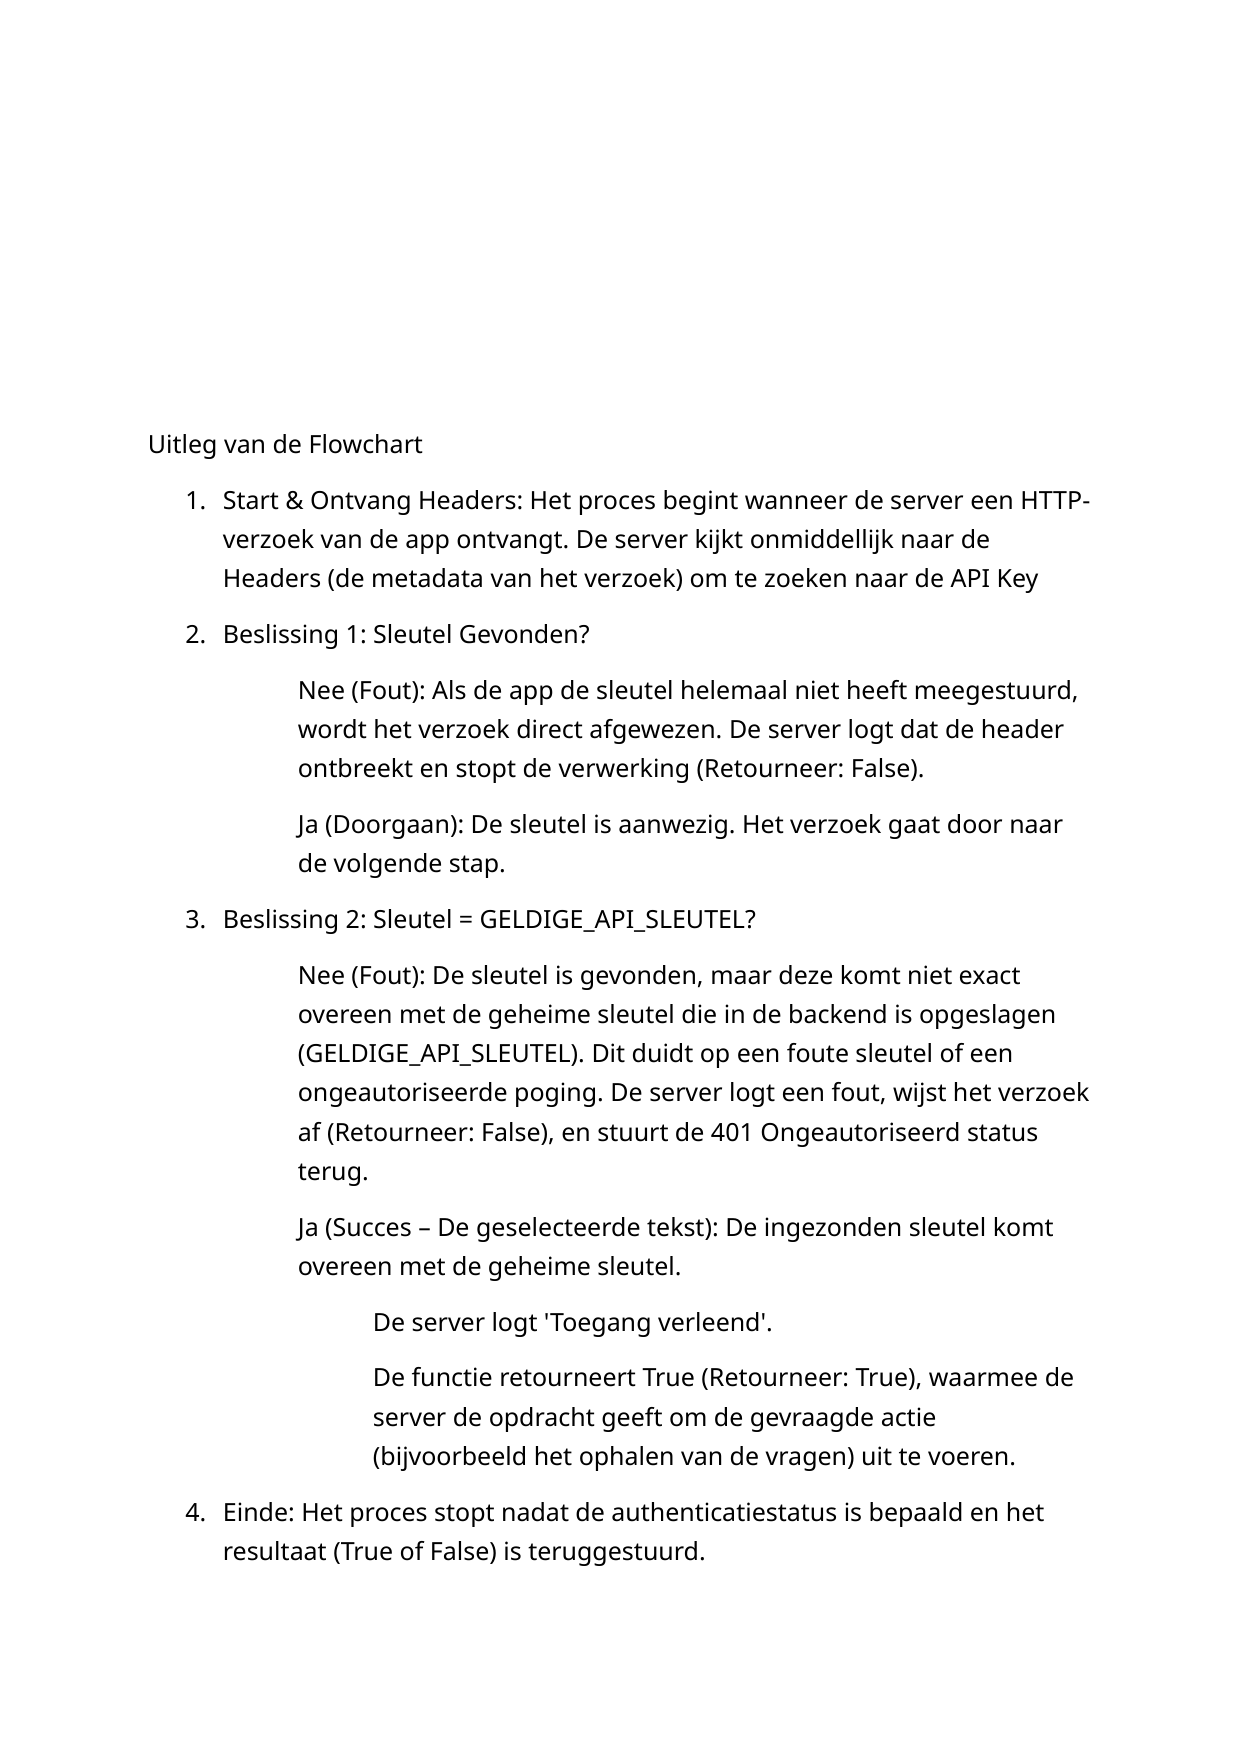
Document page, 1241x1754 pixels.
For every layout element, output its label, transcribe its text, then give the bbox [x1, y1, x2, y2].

text Ja (Succes – De geselecteerde tekst): De ingezonden sleutel komt overeen met de geheime sleutel. [298, 1209, 1093, 1282]
list Beslissing 1: Sleutel Gevonden? [185, 617, 1093, 651]
list Beslissing 2: Sleutel = GELDIGE_API_SLEUTEL? [185, 902, 1093, 936]
text Nee (Fout): Als de app de sleutel helemaal niet heeft meegestuurd, wordt het verzoek direct afgewezen. De server logt dat de header ontbreekt en stopt de verwerking (Retourneer: False). [298, 673, 1093, 785]
list Start & Ontvang Headers: Het proces begint wanneer de server een HTTP-verzoek van de app ontvangt. De server kijkt onmiddellijk naar de Headers (de metadata van het verzoek) om te zoeken naar de API Key [185, 483, 1093, 595]
text Ja (Doorgaan): De sleutel is aanwezig. Het verzoek gaat door naar de volgende stap. [298, 807, 1093, 880]
text Uitleg van de Flowchart [148, 427, 1093, 461]
text Nee (Fout): De sleutel is gevonden, maar deze komt niet exact overeen met de geheime sleutel die in de backend is opgeslagen (GELDIGE_API_SLEUTEL). Dit duidt op een foute sleutel of een ongeautoriseerde poging. De server logt een fout, wijst het verzoek af (Retourneer: False), en stuurt de 401 Ongeautoriseerd status terug. [298, 958, 1093, 1187]
text De server logt 'Toegang verleend'. [373, 1304, 1093, 1338]
list Einde: Het proces stopt nadat de authenticatiestatus is bepaald en het resultaat (True of False) is teruggestuurd. [185, 1494, 1093, 1567]
text De functie retourneert True (Retourneer: True), waarmee de server de opdracht geeft om de gevraagde actie (bijvoorbeeld het ophalen van de vragen) uit te voeren. [373, 1360, 1093, 1472]
